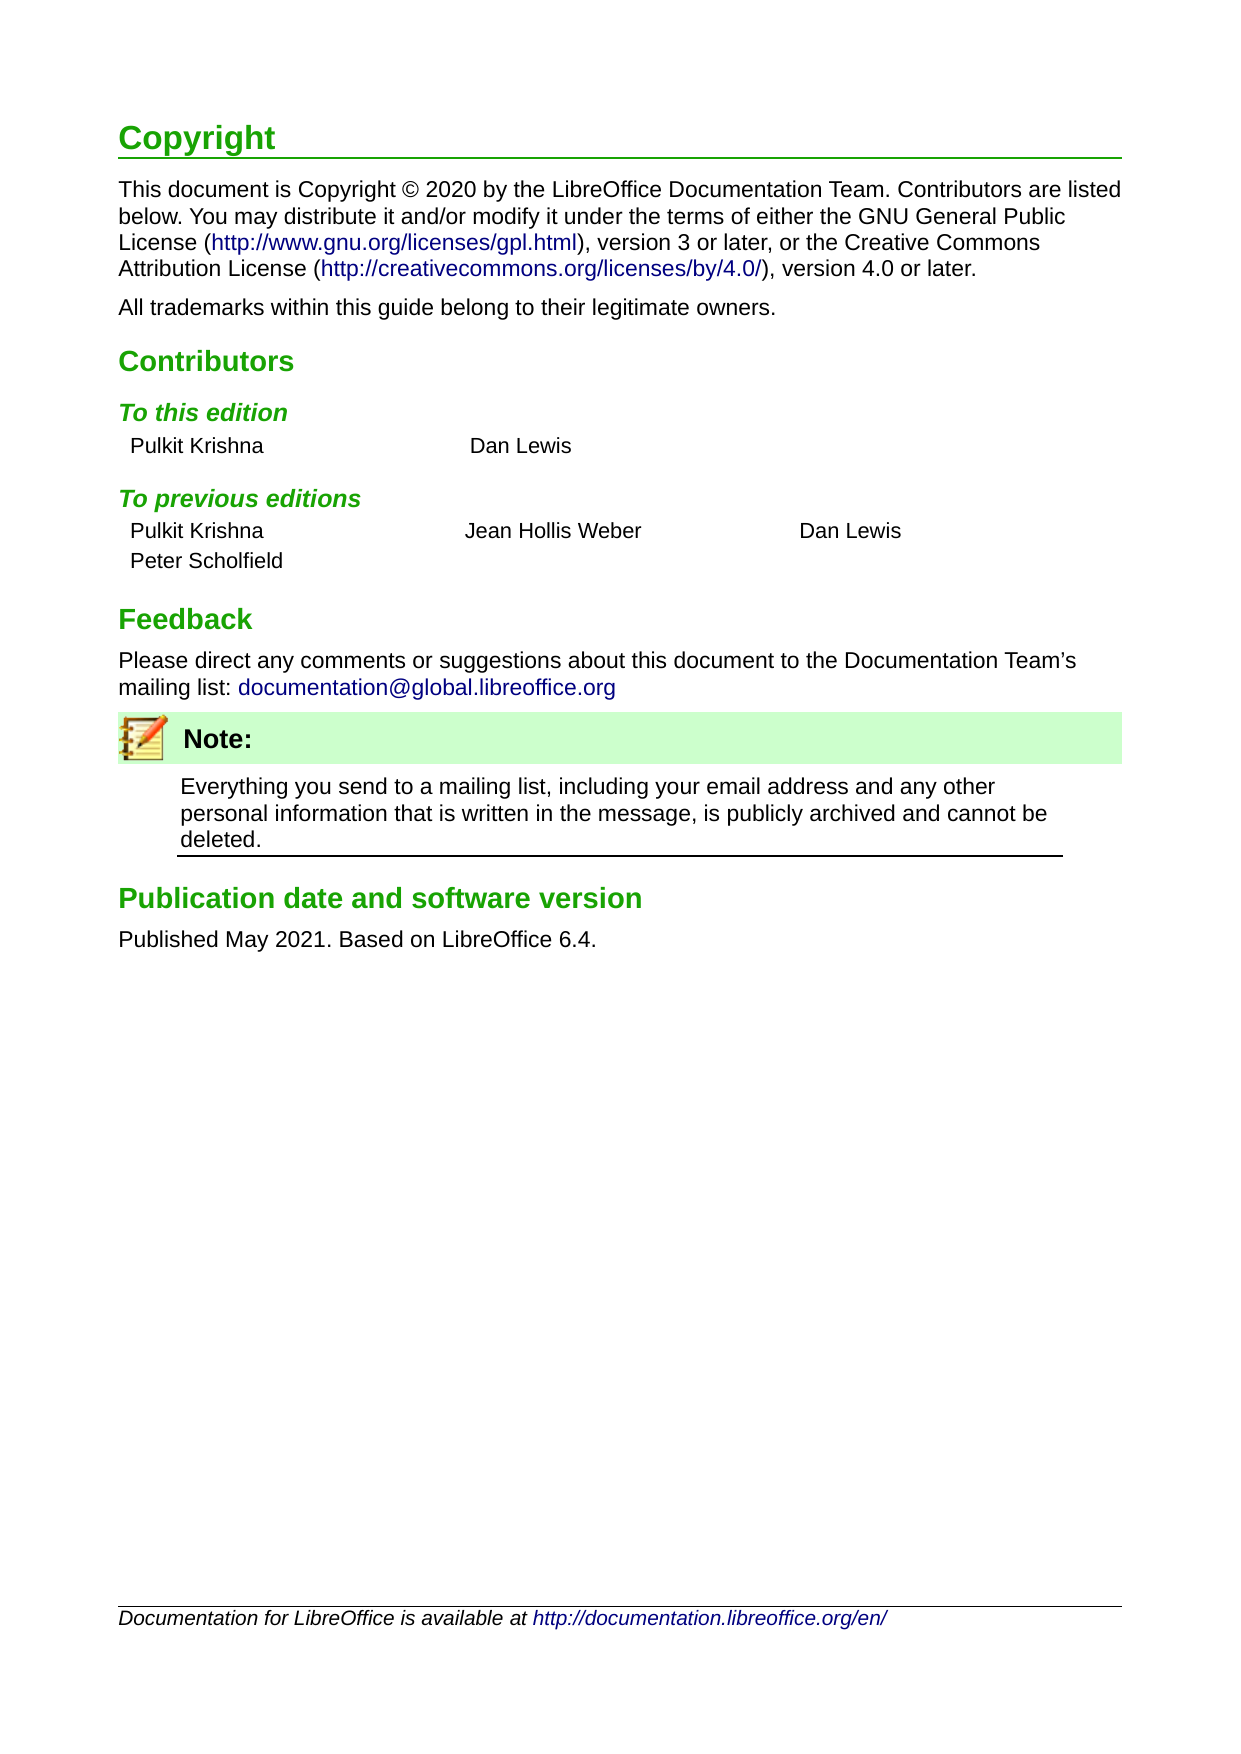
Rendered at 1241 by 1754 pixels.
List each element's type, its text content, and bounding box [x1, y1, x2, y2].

text Published May 2021. Based on LibreOffice 6.4. [118, 926, 1122, 953]
table_header Dan Lewis [458, 433, 789, 463]
subtitle Contributors [118, 344, 1122, 378]
text All trademarks within this guide belong to their legitimate owners. [118, 294, 1122, 321]
table_cell Peter Scholfield [118, 548, 453, 578]
text Please direct any comments or suggestions about this document to the Documentation Team’s mailing list: documentation@global.libreoffice.org [118, 647, 1122, 700]
text This document is Copyright © 2020 by the LibreOffice Documentation Team. Contributors are listed below. You may distribute it and/or modify it under the terms of either the GNU General Public License (http://www.gnu.org/licenses/gpl.html), version 3 or later, or the Creative Commons Attribution License (http://creativecommons.org/licenses/by/4.0/), version 4.0 or later. [118, 176, 1122, 282]
table_header Pulkit Krishna [118, 518, 453, 548]
subtitle To previous editions [118, 484, 1122, 512]
table_cell [788, 548, 1122, 578]
table_header Pulkit Krishna [118, 433, 458, 463]
picture [119, 713, 170, 764]
table_header [789, 433, 1122, 463]
subtitle Feedback [118, 602, 1122, 635]
subtitle Copyright [118, 118, 1122, 157]
subtitle To this edition [118, 398, 1122, 427]
subtitle Note: [118, 712, 1122, 764]
subtitle Publication date and software version [118, 881, 1122, 915]
table_cell [453, 548, 787, 578]
text Everything you send to a mailing list, including your email address and any other personal information that is written in the message, is publicly archived and cannot be deleted. [177, 770, 1063, 855]
table_header Jean Hollis Weber [453, 518, 787, 548]
table_header Dan Lewis [788, 518, 1122, 548]
